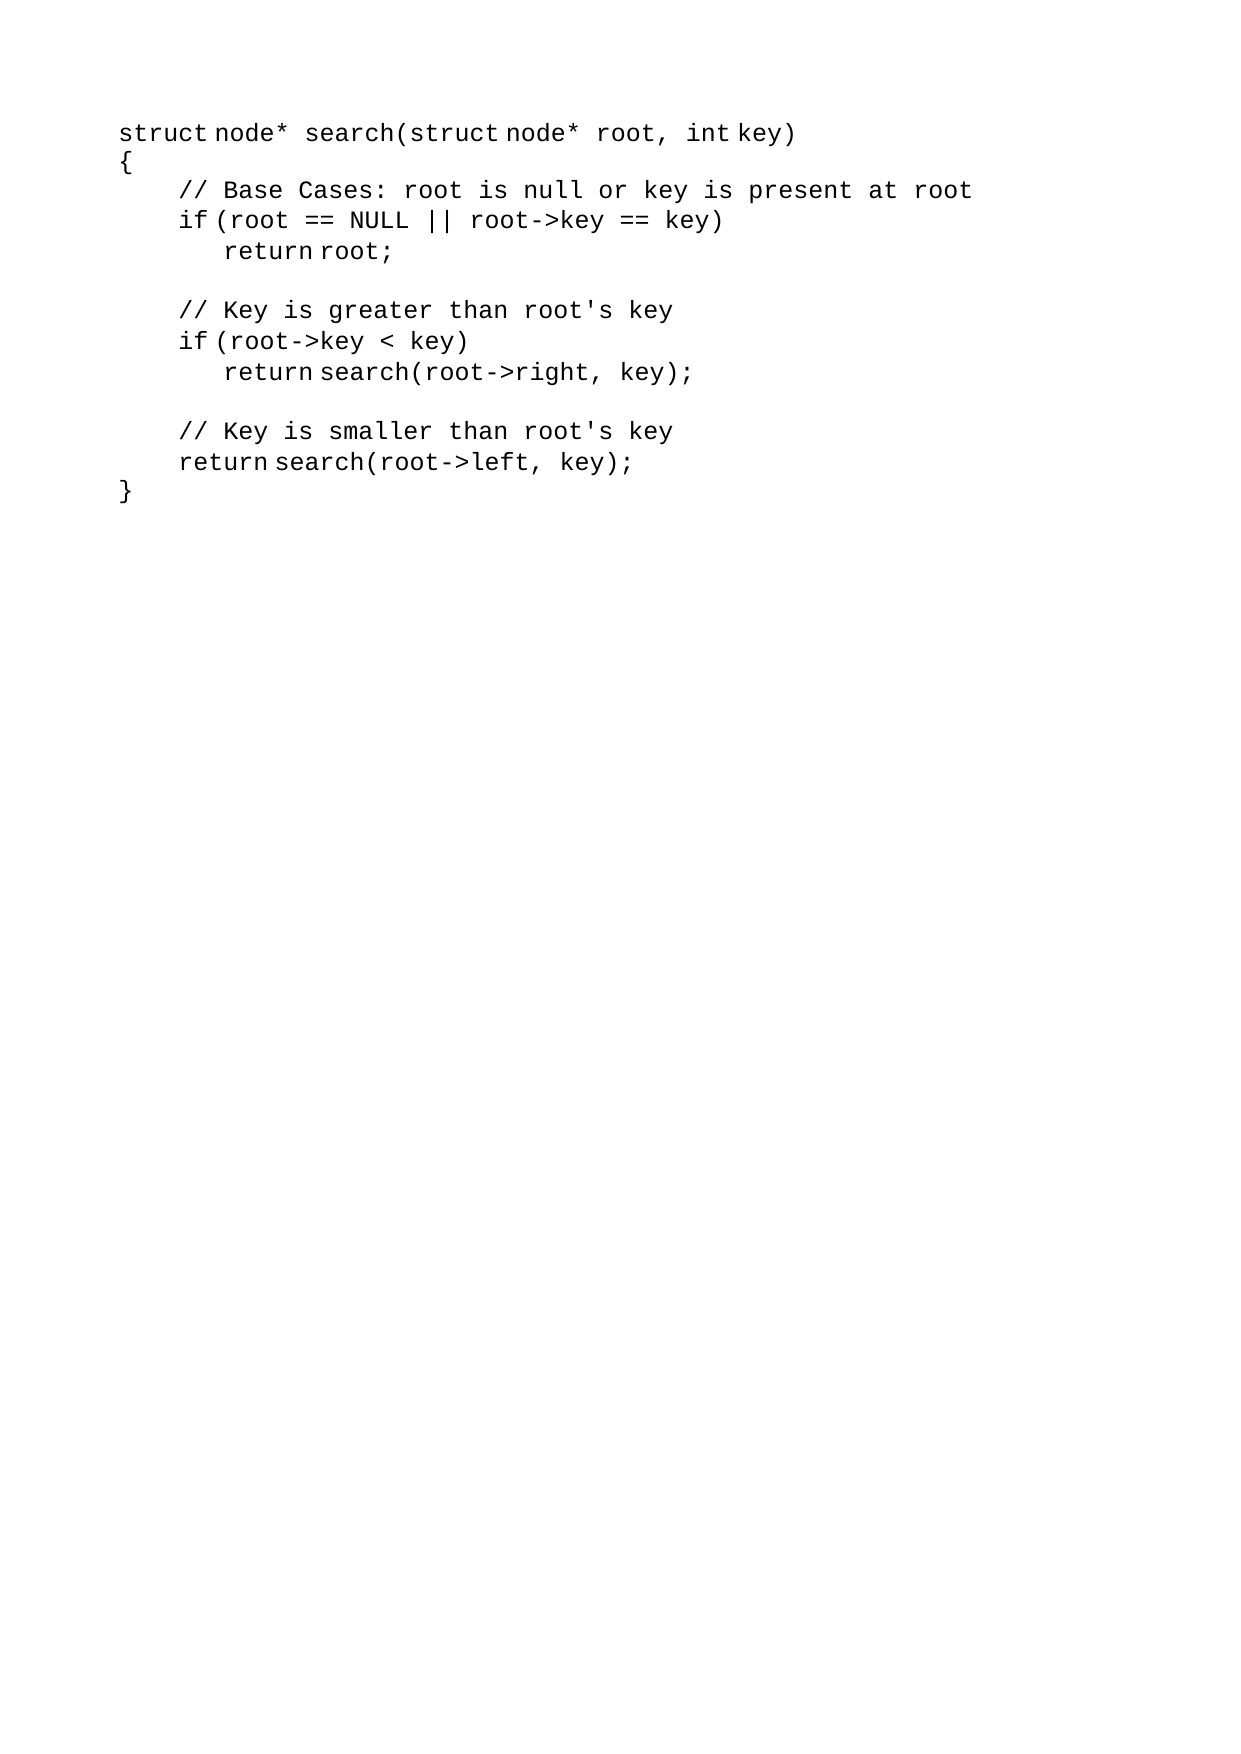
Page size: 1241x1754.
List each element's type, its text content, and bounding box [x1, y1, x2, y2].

text if (root == NULL || root->key == key) [118, 206, 1122, 236]
text if (root->key < key) [118, 326, 1122, 357]
text return search(root->left, key); [118, 447, 1122, 478]
text // Key is smaller than root's key [118, 419, 1122, 447]
text } [118, 478, 1122, 506]
text // Key is greater than root's key [118, 298, 1122, 326]
text { [118, 149, 1122, 177]
text return search(root->right, key); [118, 357, 1122, 388]
text // Base Cases: root is null or key is present at root [118, 177, 1122, 206]
text struct node* search(struct node* root, int key) [118, 118, 1122, 149]
text return root; [118, 236, 1122, 267]
